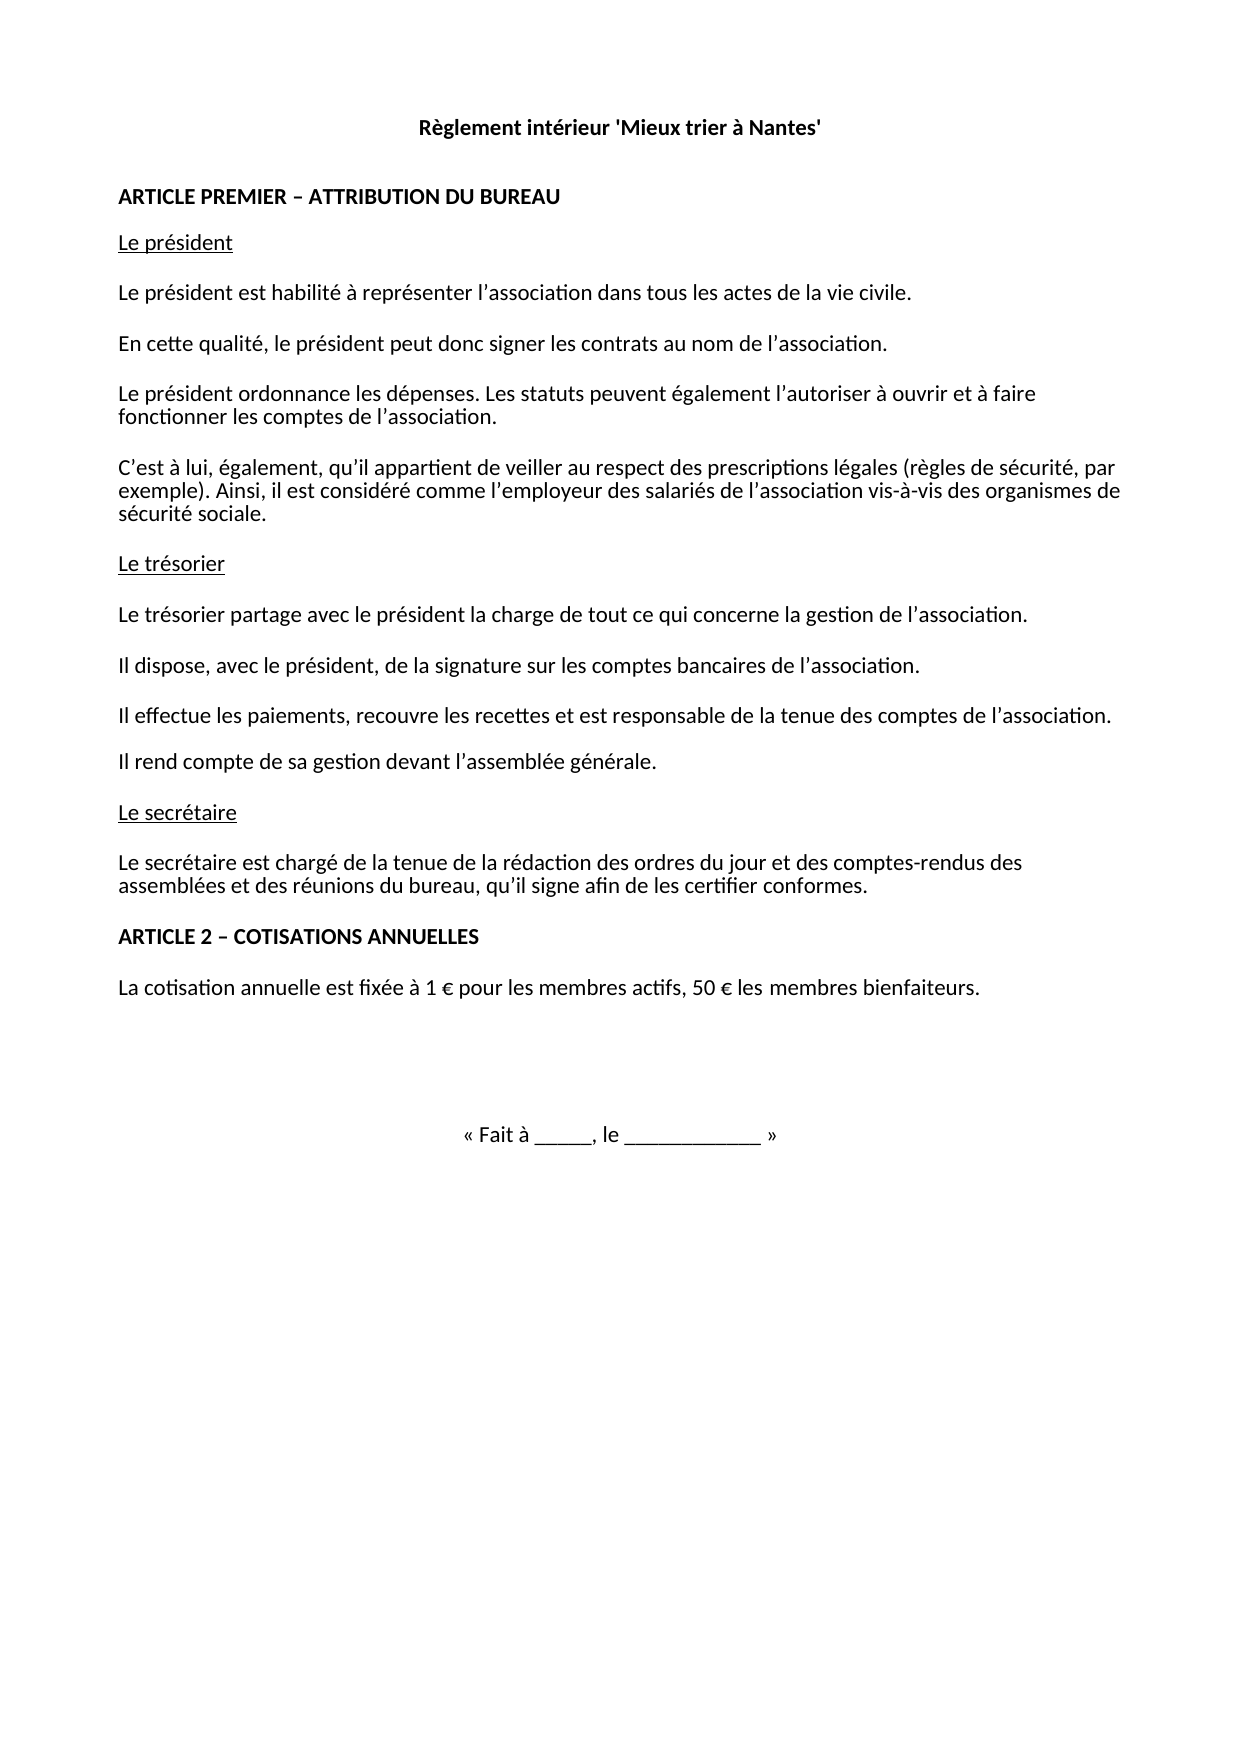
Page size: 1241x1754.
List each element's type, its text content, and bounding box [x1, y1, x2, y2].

text Le trésorier [118, 554, 1122, 577]
text Il effectue les paiements, recouvre les recettes et est responsable de la tenue des comptes de l’association. [118, 706, 1122, 729]
text ARTICLE 2 – COTISATIONS ANNUELLES [118, 927, 1122, 950]
text Il rend compte de sa gestion devant l’assemblée générale. [118, 752, 1122, 775]
text Le secrétaire est chargé de la tenue de la rédaction des ordres du jour et des comptes-rendus des assemblées et des réunions du bureau, qu’il signe afin de les certifier conformes. [118, 853, 1122, 927]
text Le secrétaire [118, 803, 1122, 826]
text Règlement intérieur 'Mieux trier à Nantes' [118, 118, 1122, 141]
text ARTICLE PREMIER – ATTRIBUTION DU BUREAU Le président [118, 187, 1122, 256]
text « Fait à _____, le ____________ » [118, 1125, 1122, 1148]
text La cotisation annuelle est fixée à 1 € pour les membres actifs, 50 € les membres bienfaiteurs. [118, 978, 1122, 1001]
text C’est à lui, également, qu’il appartient de veiller au respect des prescriptions légales (règles de sécurité, par exemple). Ainsi, il est considéré comme l’employeur des salariés de l’association vis-à-vis des organismes de sécurité sociale. [118, 458, 1122, 527]
text Il dispose, avec le président, de la signature sur les comptes bancaires de l’association. [118, 656, 1122, 679]
text Le président est habilité à représenter l’association dans tous les actes de la vie civile. [118, 283, 1122, 306]
text Le trésorier partage avec le président la charge de tout ce qui concerne la gestion de l’association. [118, 605, 1122, 628]
text Le président ordonnance les dépenses. Les statuts peuvent également l’autoriser à ouvrir et à faire fonctionner les comptes de l’association. [118, 384, 1122, 430]
text En cette qualité, le président peut donc signer les contrats au nom de l’association. [118, 334, 1122, 357]
